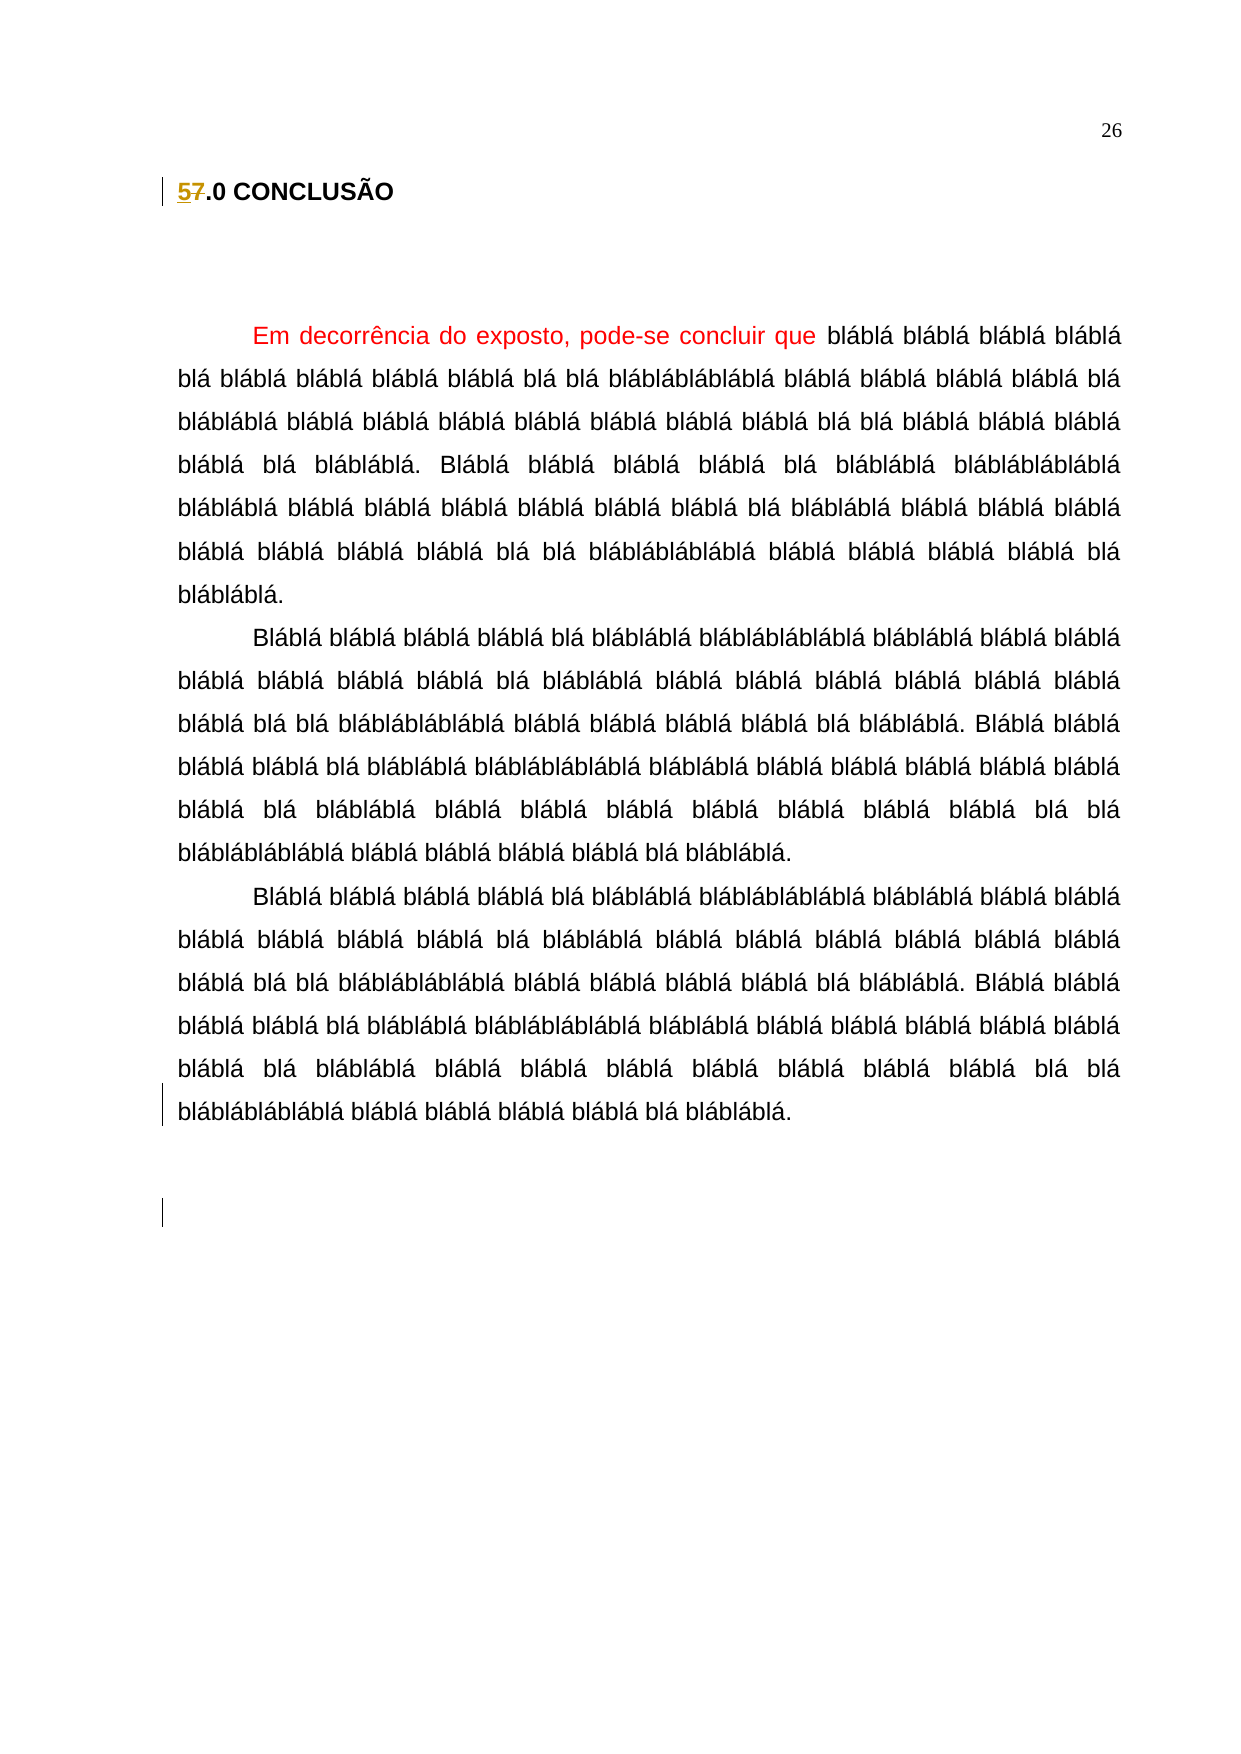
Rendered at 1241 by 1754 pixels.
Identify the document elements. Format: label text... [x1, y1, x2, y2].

subtitle 5.0 CONCLUSÃO [177, 177, 1122, 206]
text Bláblá bláblá bláblá bláblá blá blábláblá blábláblábláblá blábláblá bláblá bláblá bláblá bláblá bláblá bláblá blá blábláblá bláblá bláblá bláblá bláblá bláblá bláblá bláblá blá blá blábláblábláblá bláblá bláblá bláblá bláblá blá blábláblá. Bláblá bláblá bláblá bláblá blá blábláblá blábláblábláblá blábláblá bláblá bláblá bláblá bláblá bláblá bláblá blá blábláblá bláblá bláblá bláblá bláblá bláblá bláblá bláblá blá blá blábláblábláblá bláblá bláblá bláblá bláblá blá blábláblá. [177, 882, 1122, 1126]
text Bláblá bláblá bláblá bláblá blá blábláblá blábláblábláblá blábláblá bláblá bláblá bláblá bláblá bláblá bláblá blá blábláblá bláblá bláblá bláblá bláblá bláblá bláblá bláblá blá blá blábláblábláblá bláblá bláblá bláblá bláblá blá blábláblá. Bláblá bláblá bláblá bláblá blá blábláblá blábláblábláblá blábláblá bláblá bláblá bláblá bláblá bláblá bláblá blá blábláblá bláblá bláblá bláblá bláblá bláblá bláblá bláblá blá blá blábláblábláblá bláblá bláblá bláblá bláblá blá blábláblá. [177, 623, 1122, 867]
text Em decorrência do exposto, pode-se concluir que bláblá bláblá bláblá bláblá blá bláblá bláblá bláblá bláblá blá blá blábláblábláblá bláblá bláblá bláblá bláblá blá blábláblá bláblá bláblá bláblá bláblá bláblá bláblá bláblá blá blá bláblá bláblá bláblá bláblá blá blábláblá. Bláblá bláblá bláblá bláblá blá blábláblá blábláblábláblá blábláblá bláblá bláblá bláblá bláblá bláblá bláblá blá blábláblá bláblá bláblá bláblá bláblá bláblá bláblá bláblá blá blá blábláblábláblá bláblá bláblá bláblá bláblá blá blábláblá. [177, 321, 1122, 608]
